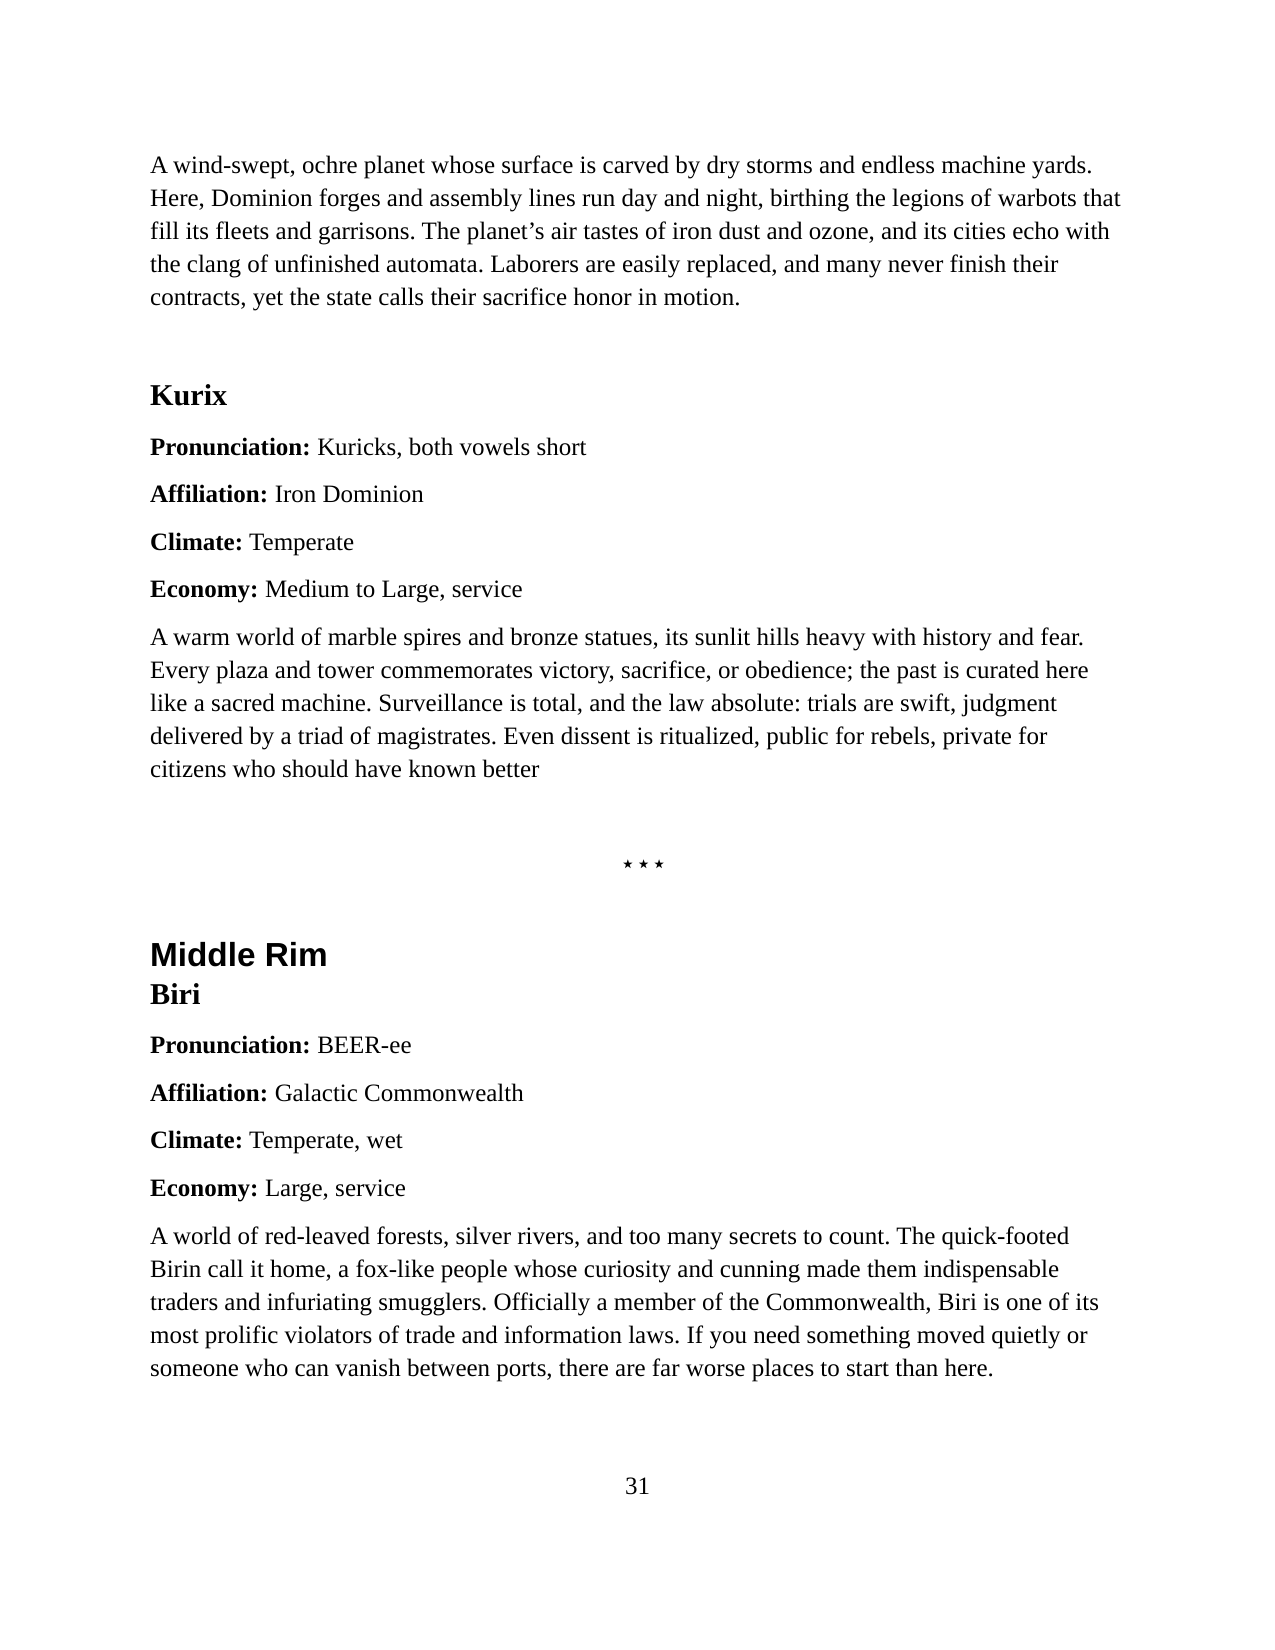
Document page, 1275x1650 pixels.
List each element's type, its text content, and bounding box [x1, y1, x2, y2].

text Temperate, wet [243, 1126, 1125, 1154]
text Economy: [150, 574, 258, 603]
text Iron Dominion [268, 479, 1125, 508]
text Kuricks, both vowels short [311, 432, 1125, 460]
text A world of red-leaved forests, silver rivers, and too many secrets to count. The quick-footed Birin call it home, a fox-like people whose curiosity and cunning made them indispensable traders and infuriating smugglers. Officially a member of the Commonwealth, Biri is one of its most prolific violators of trade and information laws. If you need something moved quietly or someone who can vanish between ports, there are far worse places to start than here. [150, 1221, 1125, 1382]
text Economy: [150, 1173, 258, 1202]
text A warm world of marble spires and bronze statues, its sunlit hills heavy with history and fear. Every plaza and tower commemorates victory, sacrifice, or obedience; the past is curated here like a sacred machine. Surveillance is total, and the law absolute: trials are swift, judgment delivered by a triad of magistrates. Even dissent is ritualized, public for rebels, private for citizens who should have known better [150, 622, 1125, 783]
text Pronunciation: [150, 1030, 311, 1059]
text Temperate [243, 527, 1125, 556]
text Biri [150, 976, 1125, 1011]
text Climate: [150, 1126, 243, 1154]
text A wind-swept, ochre planet whose surface is carved by dry storms and endless machine yards. Here, Dominion forges and assembly lines run day and night, birthing the legions of warbots that fill its fleets and garrisons. The planet’s air tastes of iron dust and ozone, and its cities echo with the clang of unfinished automata. Laborers are easily replaced, and many never finish their contracts, yet the state calls their sacrifice honor in motion. [150, 150, 1125, 311]
text Medium to Large, service [258, 574, 1125, 603]
subtitle Middle Rim [150, 934, 1125, 973]
text Climate: [150, 527, 243, 556]
text Galactic Commonwealth [268, 1078, 1125, 1107]
text Kurix [150, 377, 1125, 412]
text BEER-ee [311, 1030, 1125, 1059]
text Large, service [258, 1173, 1125, 1202]
text Affiliation: [150, 479, 268, 508]
text ⋆⋆⋆ [162, 849, 1125, 878]
text Pronunciation: [150, 432, 311, 460]
text Affiliation: [150, 1078, 268, 1107]
